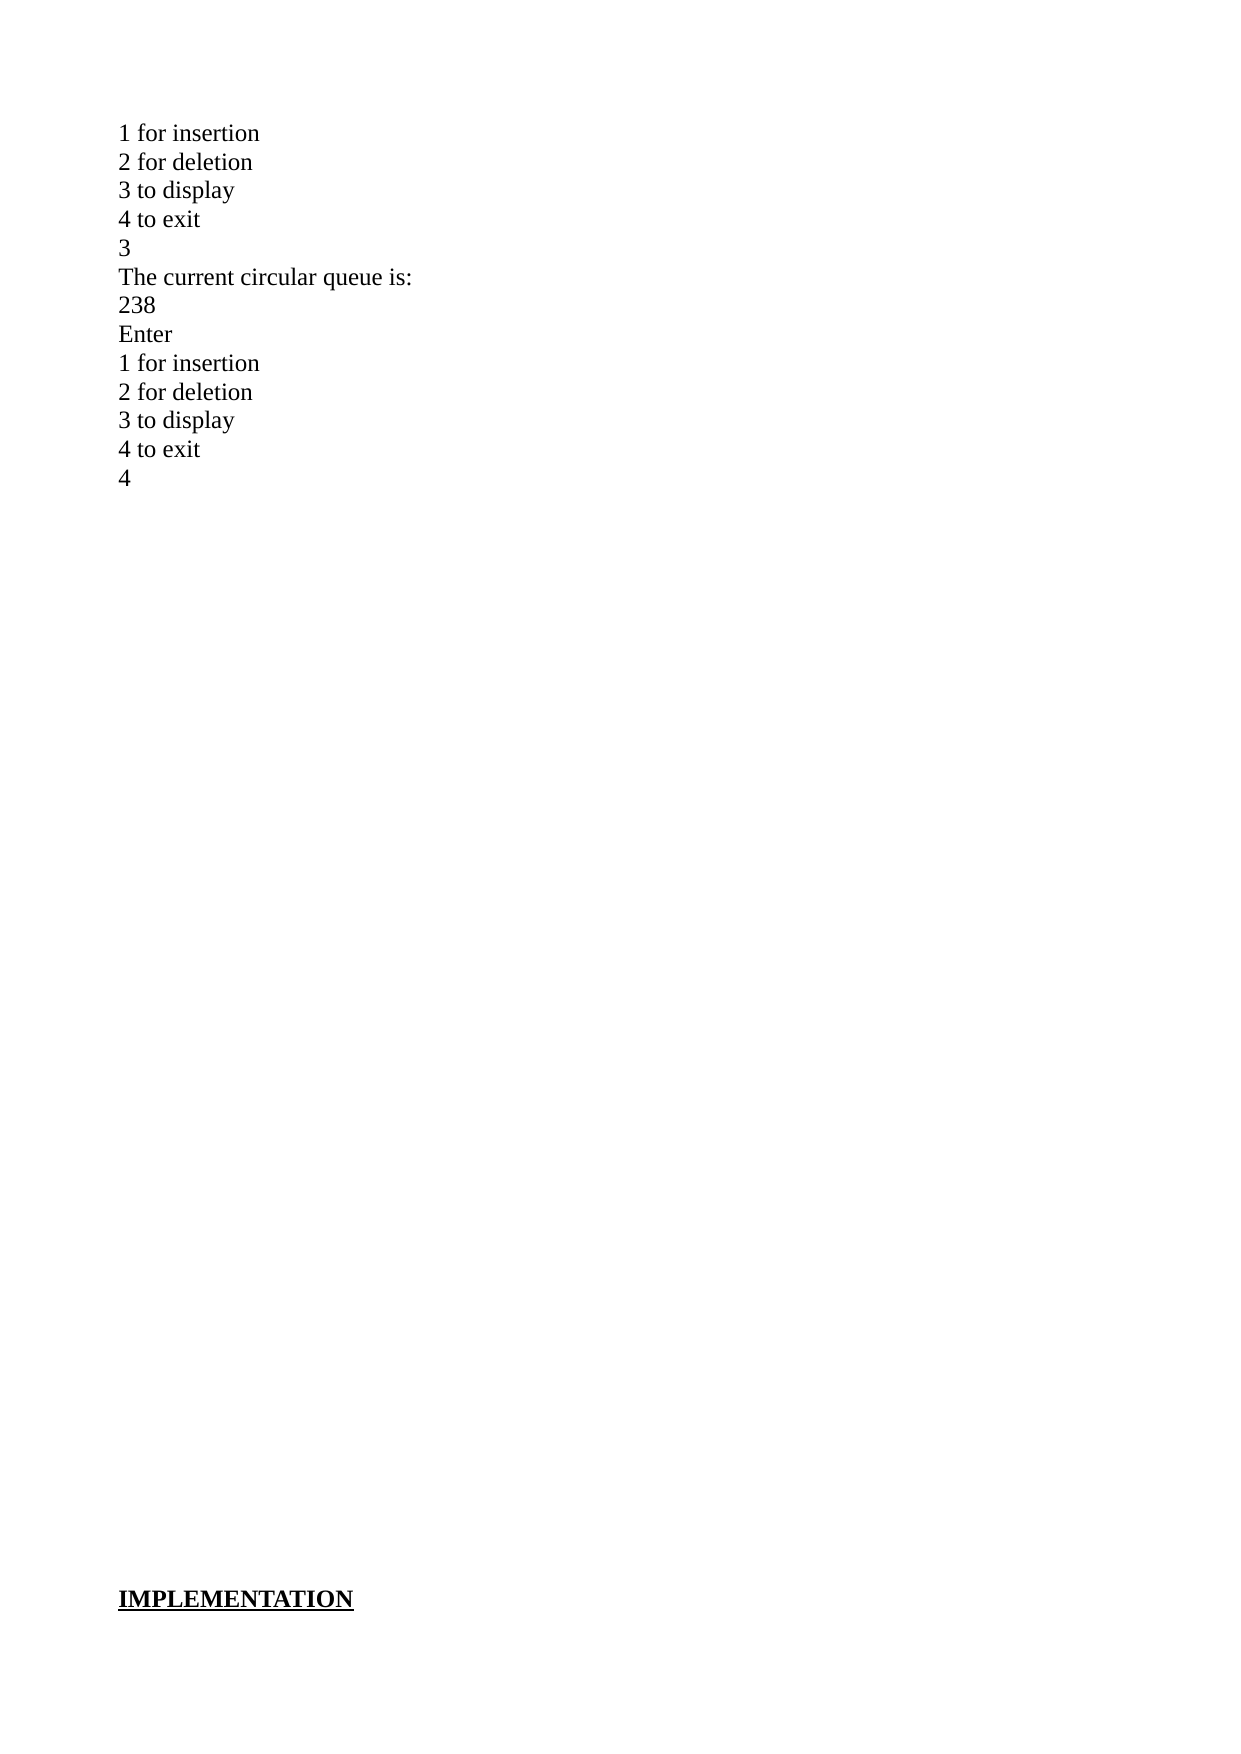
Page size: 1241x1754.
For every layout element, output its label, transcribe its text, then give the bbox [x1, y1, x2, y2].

text 1 for insertion [118, 118, 1122, 147]
text 3 to display [118, 406, 1122, 434]
text 4 to exit [118, 434, 1122, 463]
text 238 [118, 291, 1122, 319]
text 4 to exit [118, 204, 1122, 233]
text 2 for deletion [118, 147, 1122, 176]
text 3 to display [118, 176, 1122, 204]
text 4 [118, 463, 1122, 492]
text 3 [118, 233, 1122, 262]
text 1 for insertion [118, 348, 1122, 377]
text 2 for deletion [118, 377, 1122, 406]
text The current circular queue is: [118, 262, 1122, 291]
text Enter [118, 319, 1122, 348]
text IMPLEMENTATION [118, 1584, 1122, 1613]
